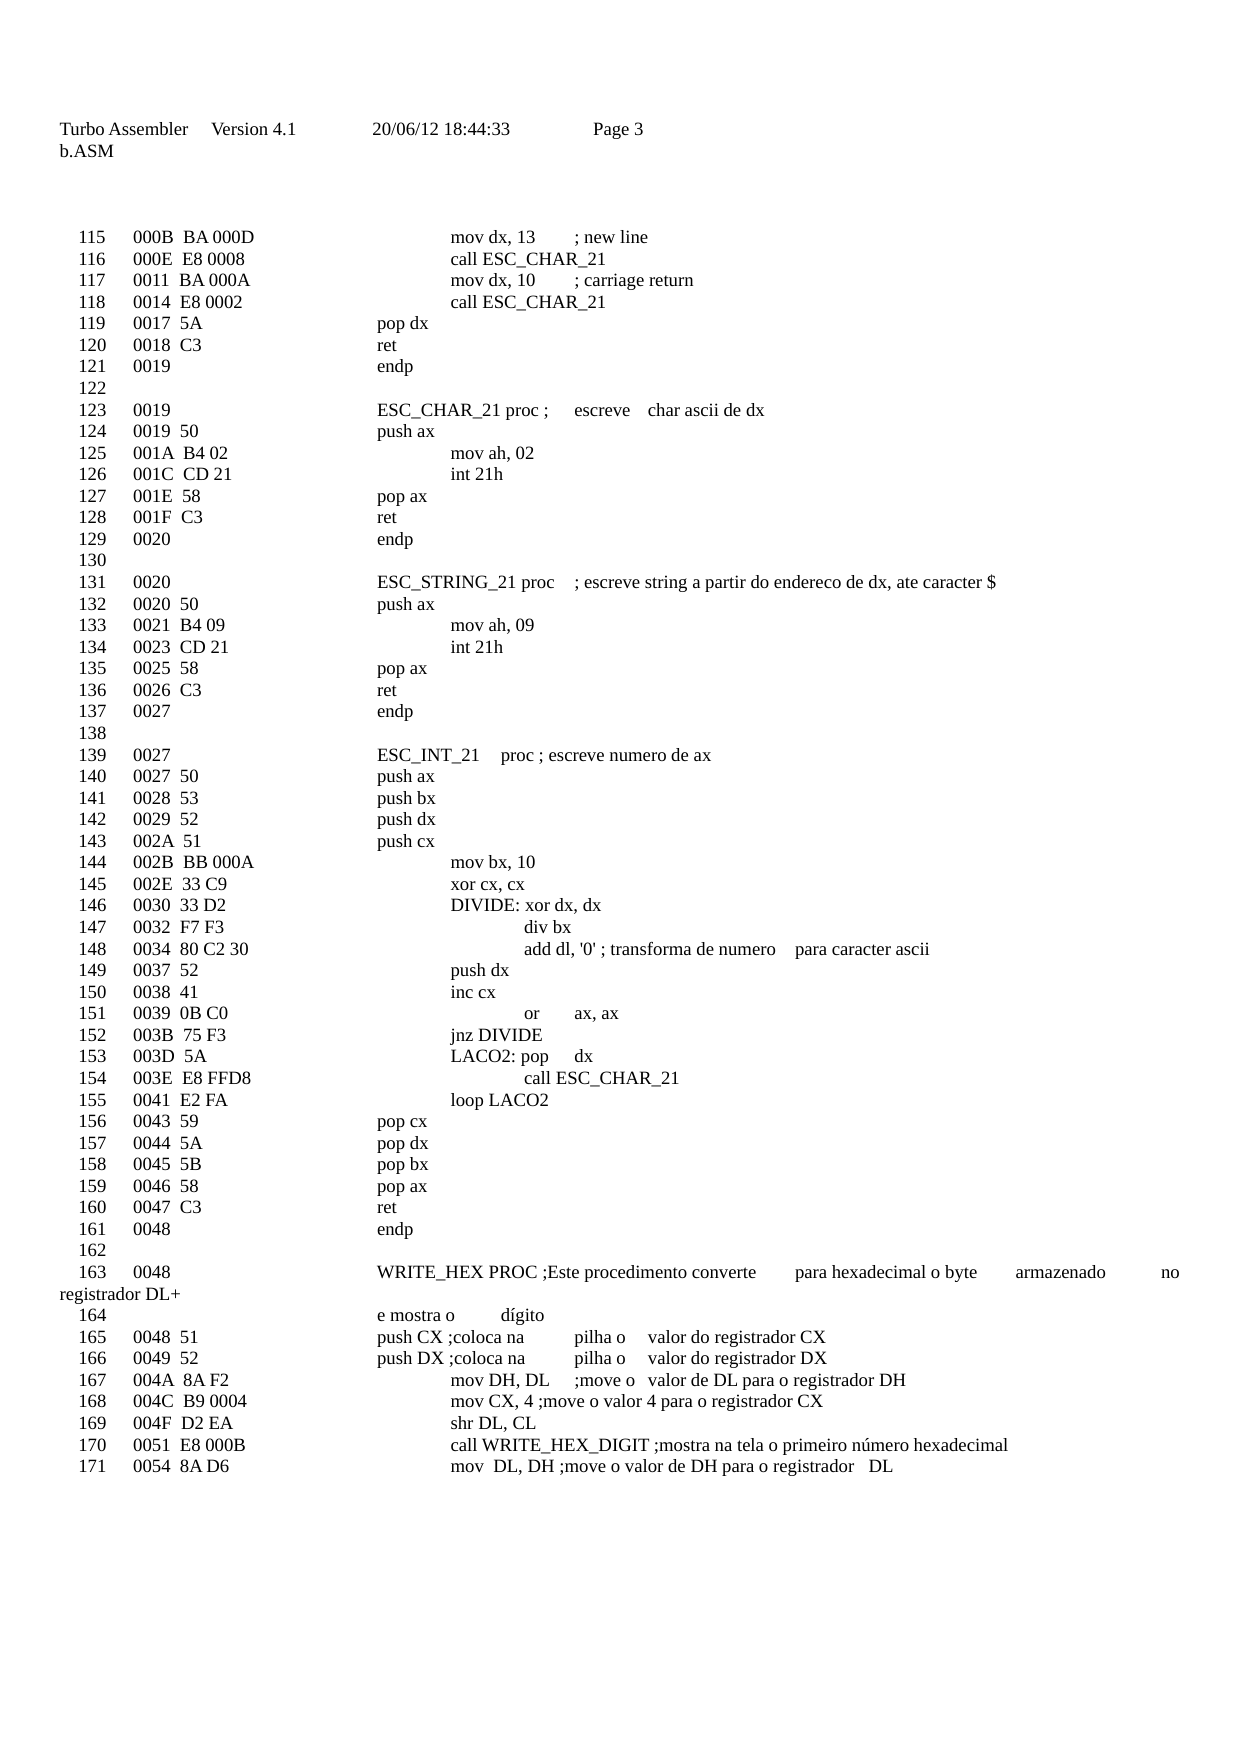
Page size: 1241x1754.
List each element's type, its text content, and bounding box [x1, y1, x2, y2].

text 142 0029 52 push dx [59, 808, 1180, 830]
text b.ASM [59, 140, 1180, 161]
text 138 [59, 722, 1180, 743]
text 140 0027 50 push ax [59, 765, 1180, 787]
text 145 002E 33 C9 xor cx, cx [59, 873, 1180, 894]
text 167 004A 8A F2 mov DH, DL ;move o valor de DL para o registrador DH [59, 1369, 1180, 1390]
text 126 001C CD 21 int 21h [59, 463, 1180, 485]
text 150 0038 41 inc cx [59, 981, 1180, 1002]
text 121 0019 endp [59, 355, 1180, 377]
text 159 0046 58 pop ax [59, 1175, 1180, 1196]
text 156 0043 59 pop cx [59, 1110, 1180, 1132]
text 129 0020 endp [59, 528, 1180, 549]
text 164 e mostra o dígito [59, 1304, 1180, 1326]
text 125 001A B4 02 mov ah, 02 [59, 442, 1180, 463]
text 120 0018 C3 ret [59, 334, 1180, 355]
text 133 0021 B4 09 mov ah, 09 [59, 614, 1180, 636]
text 160 0047 C3 ret [59, 1196, 1180, 1218]
text 165 0048 51 push CX ;coloca na pilha o valor do registrador CX [59, 1326, 1180, 1347]
text 148 0034 80 C2 30 add dl, '0' ; transforma de numero para caracter ascii [59, 937, 1180, 959]
text 153 003D 5A LACO2: pop dx [59, 1045, 1180, 1067]
text 146 0030 33 D2 DIVIDE: xor dx, dx [59, 894, 1180, 916]
text 163 0048 WRITE_HEX PROC ;Este procedimento converte para hexadecimal o byte armazenado no registrador DL+ [59, 1261, 1180, 1304]
text 151 0039 0B C0 or ax, ax [59, 1002, 1180, 1024]
text 139 0027 ESC_INT_21 proc ; escreve numero de ax [59, 743, 1180, 765]
text 157 0044 5A pop dx [59, 1132, 1180, 1153]
text 135 0025 58 pop ax [59, 657, 1180, 679]
text 122 [59, 377, 1180, 398]
text 168 004C B9 0004 mov CX, 4 ;move o valor 4 para o registrador CX [59, 1390, 1180, 1412]
text 124 0019 50 push ax [59, 420, 1180, 442]
text 134 0023 CD 21 int 21h [59, 636, 1180, 657]
text 127 001E 58 pop ax [59, 485, 1180, 506]
text 170 0051 E8 000B call WRITE_HEX_DIGIT ;mostra na tela o primeiro número hexadecimal [59, 1433, 1180, 1455]
text 171 0054 8A D6 mov DL, DH ;move o valor de DH para o registrador DL [59, 1455, 1180, 1477]
text 115 000B BA 000D mov dx, 13 ; new line [59, 226, 1180, 247]
text 161 0048 endp [59, 1218, 1180, 1239]
text 141 0028 53 push bx [59, 787, 1180, 808]
text 136 0026 C3 ret [59, 679, 1180, 700]
text 144 002B BB 000A mov bx, 10 [59, 851, 1180, 873]
text 147 0032 F7 F3 div bx [59, 916, 1180, 937]
text 137 0027 endp [59, 700, 1180, 722]
text 166 0049 52 push DX ;coloca na pilha o valor do registrador DX [59, 1347, 1180, 1369]
text 118 0014 E8 0002 call ESC_CHAR_21 [59, 291, 1180, 312]
text Turbo Assembler Version 4.1 20/06/12 18:44:33 Page 3 [59, 118, 1180, 140]
text 155 0041 E2 FA loop LACO2 [59, 1088, 1180, 1110]
text 123 0019 ESC_CHAR_21 proc ; escreve char ascii de dx [59, 398, 1180, 420]
text 116 000E E8 0008 call ESC_CHAR_21 [59, 247, 1180, 269]
text 117 0011 BA 000A mov dx, 10 ; carriage return [59, 269, 1180, 291]
text 154 003E E8 FFD8 call ESC_CHAR_21 [59, 1067, 1180, 1088]
text 119 0017 5A pop dx [59, 312, 1180, 334]
text 130 [59, 549, 1180, 571]
text 131 0020 ESC_STRING_21 proc ; escreve string a partir do endereco de dx, ate caracter $ [59, 571, 1180, 592]
text 149 0037 52 push dx [59, 959, 1180, 981]
text 162 [59, 1239, 1180, 1261]
text 158 0045 5B pop bx [59, 1153, 1180, 1175]
text 143 002A 51 push cx [59, 830, 1180, 851]
text 132 0020 50 push ax [59, 592, 1180, 614]
text 169 004F D2 EA shr DL, CL [59, 1412, 1180, 1433]
text 152 003B 75 F3 jnz DIVIDE [59, 1024, 1180, 1045]
text 128 001F C3 ret [59, 506, 1180, 528]
